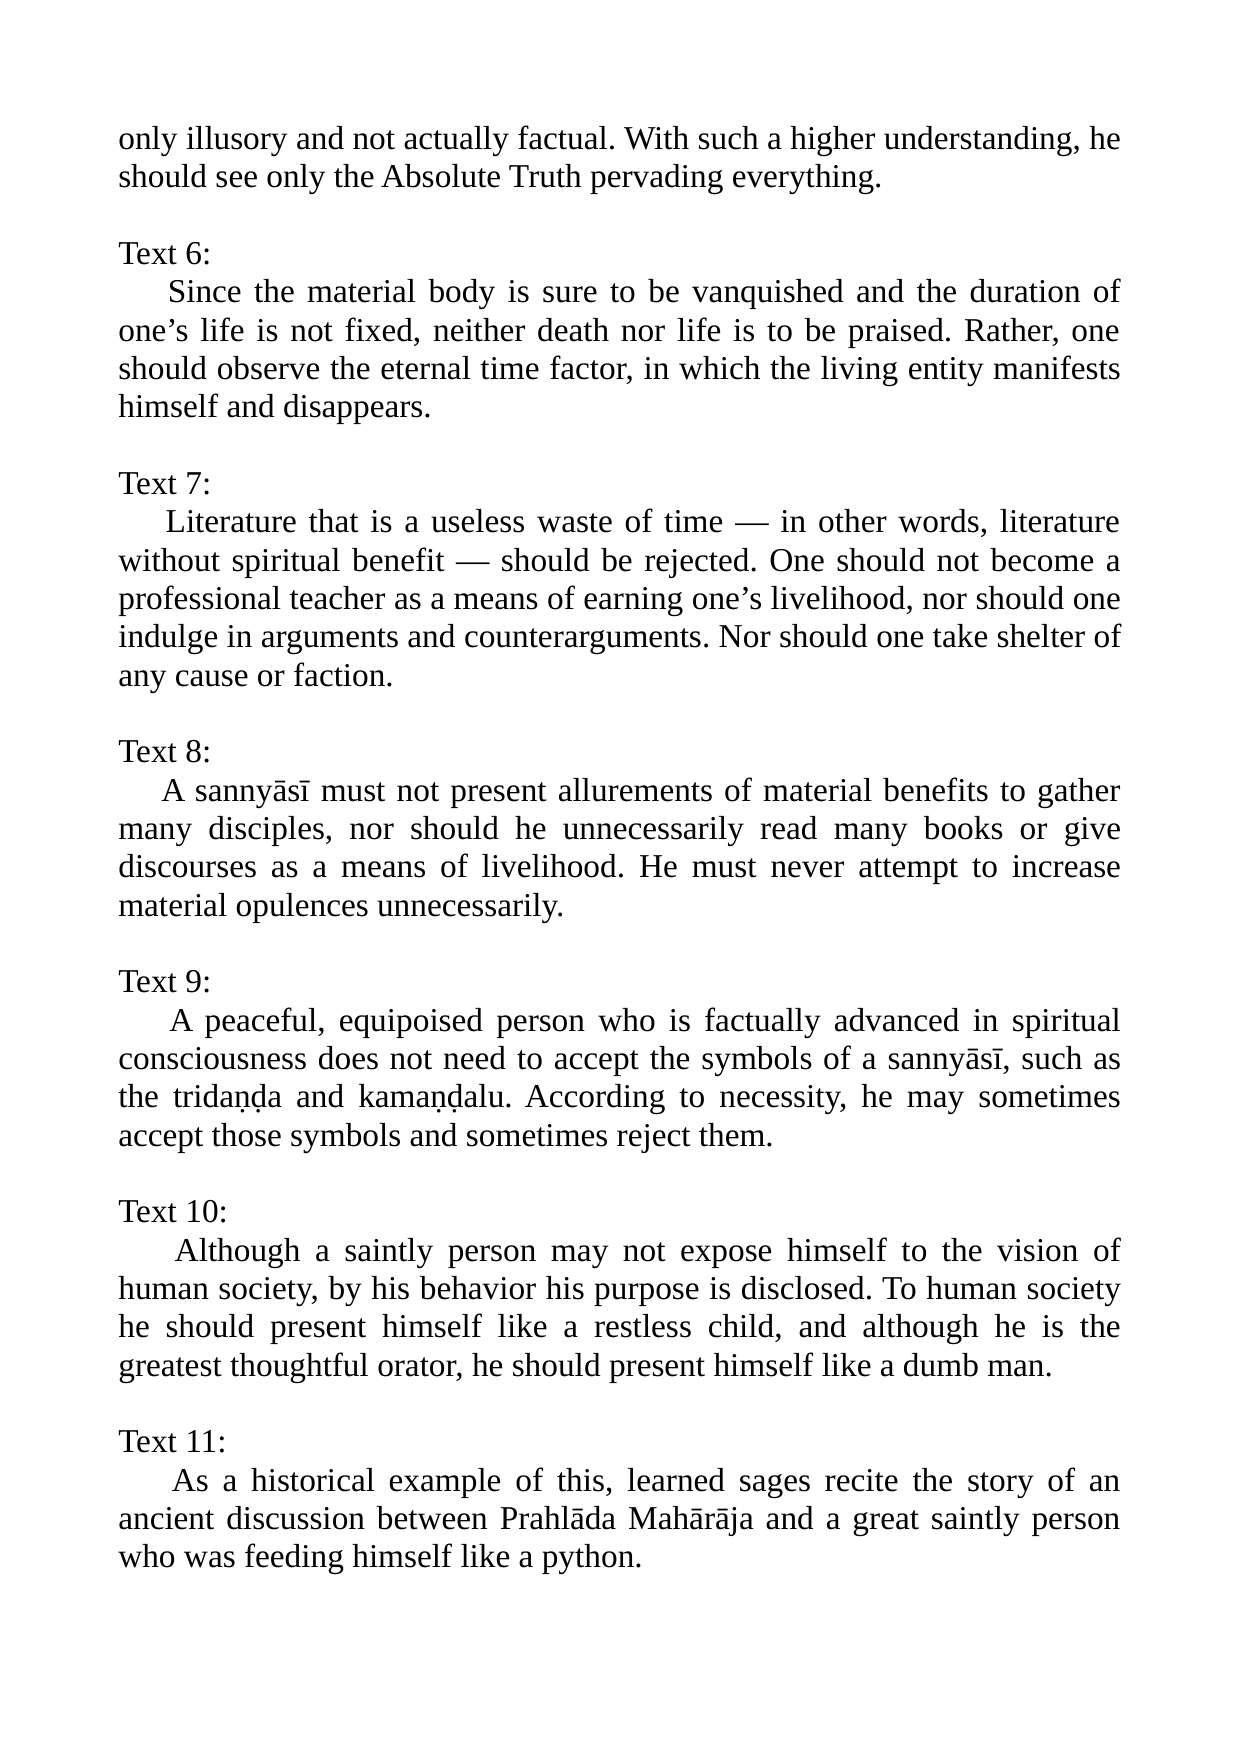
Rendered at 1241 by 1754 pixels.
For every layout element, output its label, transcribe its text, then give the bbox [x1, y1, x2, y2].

text Text 7: [118, 463, 1122, 501]
text Since the material body is sure to be vanquished and the duration of one’s life is not fixed, neither death nor life is to be praised. Rather, one should observe the eternal time factor, in which the living entity manifests himself and disappears. [118, 271, 1122, 425]
text A sannyāsī must not present allurements of material benefits to gather many disciples, nor should he unnecessarily read many books or give discourses as a means of livelihood. He must never attempt to increase material opulences unnecessarily. [118, 770, 1122, 923]
text Text 6: [118, 233, 1122, 271]
text Text 8: [118, 731, 1122, 770]
text Text 11: [118, 1421, 1122, 1460]
text Text 9: [118, 961, 1122, 1000]
text only illusory and not actually factual. With such a higher understanding, he should see only the Absolute Truth pervading everything. [118, 118, 1122, 195]
text Text 10: [118, 1191, 1122, 1230]
text As a historical example of this, learned sages recite the story of an ancient discussion between Prahlāda Mahārāja and a great saintly person who was feeding himself like a python. [118, 1460, 1122, 1575]
text A peaceful, equipoised person who is factually advanced in spiritual consciousness does not need to accept the symbols of a sannyāsī, such as the tridaṇḍa and kamaṇḍalu. According to necessity, he may sometimes accept those symbols and sometimes reject them. [118, 1000, 1122, 1153]
text Although a saintly person may not expose himself to the vision of human society, by his behavior his purpose is disclosed. To human society he should present himself like a restless child, and although he is the greatest thoughtful orator, he should present himself like a dumb man. [118, 1230, 1122, 1383]
text Literature that is a useless waste of time — in other words, literature without spiritual benefit — should be rejected. One should not become a professional teacher as a means of earning one’s livelihood, nor should one indulge in arguments and counterarguments. Nor should one take shelter of any cause or faction. [118, 501, 1122, 693]
